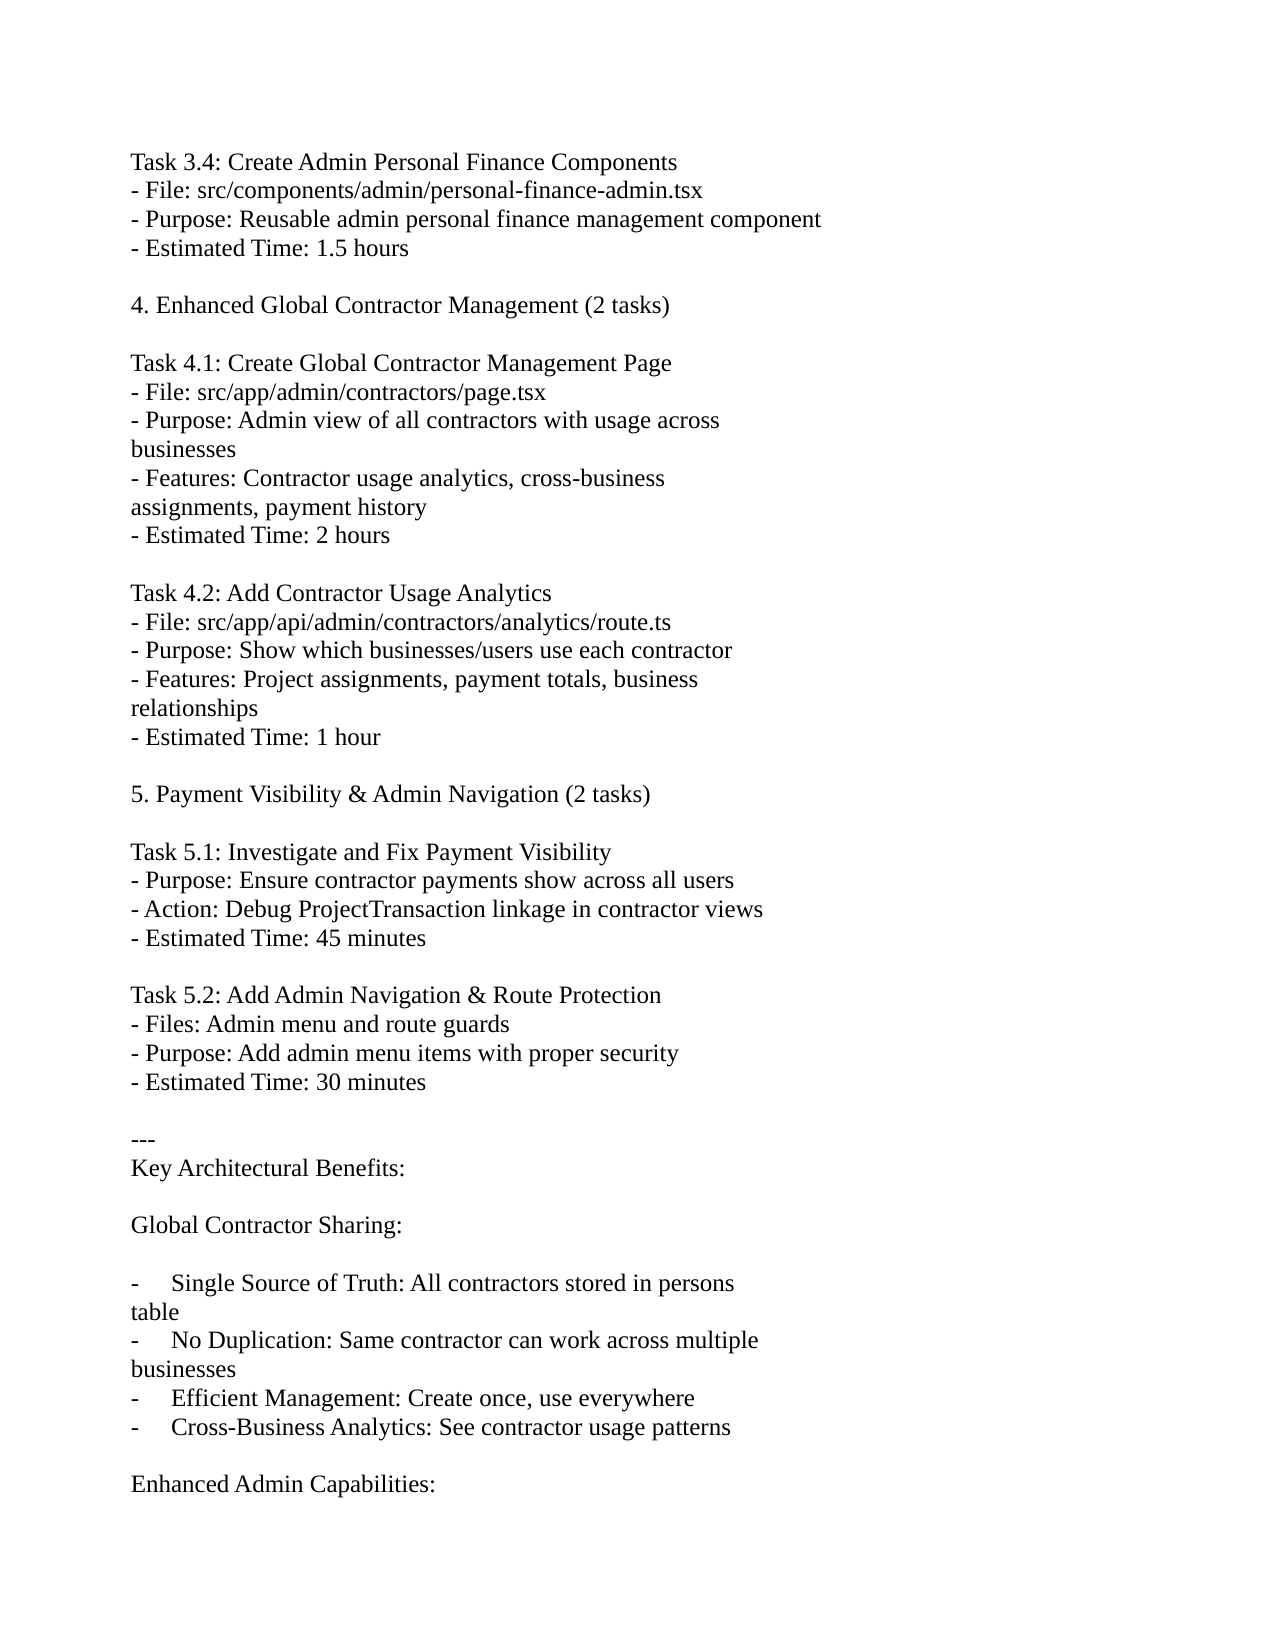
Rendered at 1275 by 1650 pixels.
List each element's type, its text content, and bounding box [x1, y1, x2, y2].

text - Estimated Time: 1 hour [118, 722, 1157, 751]
text Task 5.1: Investigate and Fix Payment Visibility [118, 837, 1157, 866]
text businesses [118, 434, 1157, 463]
text 5. Payment Visibility & Admin Navigation (2 tasks) [118, 779, 1157, 808]
text 4. Enhanced Global Contractor Management (2 tasks) [118, 291, 1157, 319]
text - ✅ Single Source of Truth: All contractors stored in persons [118, 1268, 1157, 1297]
text - ✅ Cross-Business Analytics: See contractor usage patterns [118, 1412, 1157, 1441]
text Task 3.4: Create Admin Personal Finance Components [118, 147, 1157, 176]
text - ✅ No Duplication: Same contractor can work across multiple [118, 1326, 1157, 1354]
text - File: src/components/admin/personal-finance-admin.tsx [118, 176, 1157, 204]
text relationships [118, 693, 1157, 722]
text - Estimated Time: 1.5 hours [118, 233, 1157, 262]
text Task 4.2: Add Contractor Usage Analytics [118, 578, 1157, 607]
text - Purpose: Ensure contractor payments show across all users [118, 866, 1157, 894]
text businesses [118, 1354, 1157, 1383]
text - Purpose: Show which businesses/users use each contractor [118, 636, 1157, 664]
text Global Contractor Sharing: [118, 1211, 1157, 1239]
text - Estimated Time: 45 minutes [118, 923, 1157, 952]
text - Estimated Time: 30 minutes [118, 1067, 1157, 1096]
text Task 4.1: Create Global Contractor Management Page [118, 348, 1157, 377]
text Enhanced Admin Capabilities: [118, 1469, 1157, 1498]
text - Purpose: Admin view of all contractors with usage across [118, 406, 1157, 434]
text - Purpose: Add admin menu items with proper security [118, 1038, 1157, 1067]
text - Purpose: Reusable admin personal finance management component [118, 204, 1157, 233]
text - File: src/app/api/admin/contractors/analytics/route.ts [118, 607, 1157, 636]
text --- [118, 1124, 1157, 1153]
text - Features: Contractor usage analytics, cross-business [118, 463, 1157, 492]
text - ✅ Efficient Management: Create once, use everywhere [118, 1383, 1157, 1412]
text - Features: Project assignments, payment totals, business [118, 664, 1157, 693]
text - File: src/app/admin/contractors/page.tsx [118, 377, 1157, 406]
text Task 5.2: Add Admin Navigation & Route Protection [118, 981, 1157, 1009]
text - Estimated Time: 2 hours [118, 521, 1157, 549]
text - Action: Debug ProjectTransaction linkage in contractor views [118, 894, 1157, 923]
text assignments, payment history [118, 492, 1157, 521]
text Key Architectural Benefits: [118, 1153, 1157, 1182]
text - Files: Admin menu and route guards [118, 1009, 1157, 1038]
text table [118, 1297, 1157, 1326]
